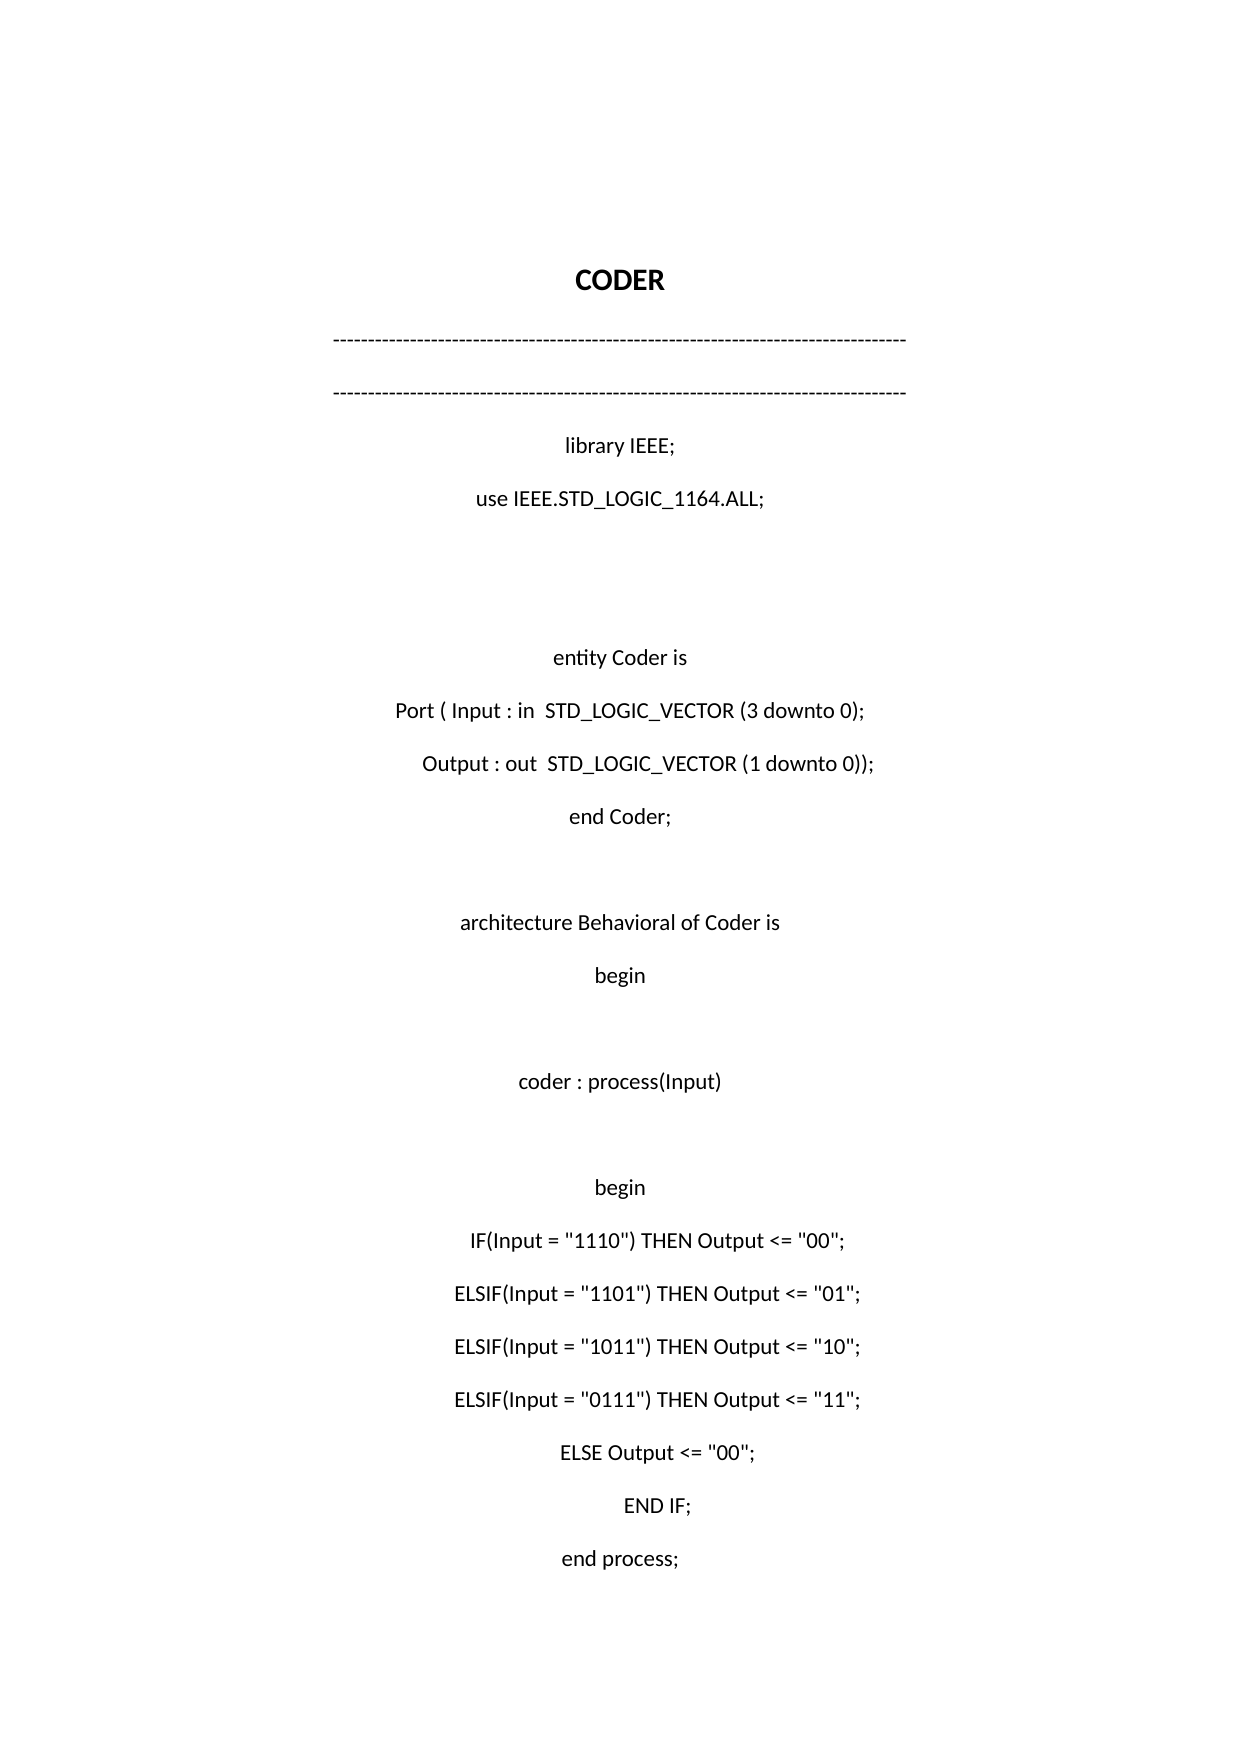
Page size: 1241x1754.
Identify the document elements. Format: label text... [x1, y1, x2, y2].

text ---------------------------------------------------------------------------------- [187, 378, 1053, 406]
text coder : process(Input) [187, 1067, 1053, 1095]
text library IEEE; [187, 431, 1053, 459]
text use IEEE.STD_LOGIC_1164.ALL; [187, 484, 1053, 512]
text begin [187, 961, 1053, 989]
text ELSE Output <= "00"; [187, 1438, 1053, 1467]
text ---------------------------------------------------------------------------------- [187, 325, 1053, 353]
text Output : out STD_LOGIC_VECTOR (1 downto 0)); [187, 749, 1053, 777]
text ELSIF(Input = "0111") THEN Output <= "11"; [187, 1386, 1053, 1413]
text end process; [187, 1544, 1053, 1573]
text ELSIF(Input = "1101") THEN Output <= "01"; [187, 1279, 1053, 1307]
text Port ( Input : in STD_LOGIC_VECTOR (3 downto 0); [187, 696, 1053, 724]
text IF(Input = "1110") THEN Output <= "00"; [187, 1226, 1053, 1254]
text ELSIF(Input = "1011") THEN Output <= "10"; [187, 1332, 1053, 1361]
text END IF; [187, 1492, 1053, 1519]
text CODER [187, 261, 1053, 299]
text entity Coder is [187, 643, 1053, 671]
text architecture Behavioral of Coder is [187, 908, 1053, 936]
text end Coder; [187, 802, 1053, 830]
text begin [187, 1173, 1053, 1201]
